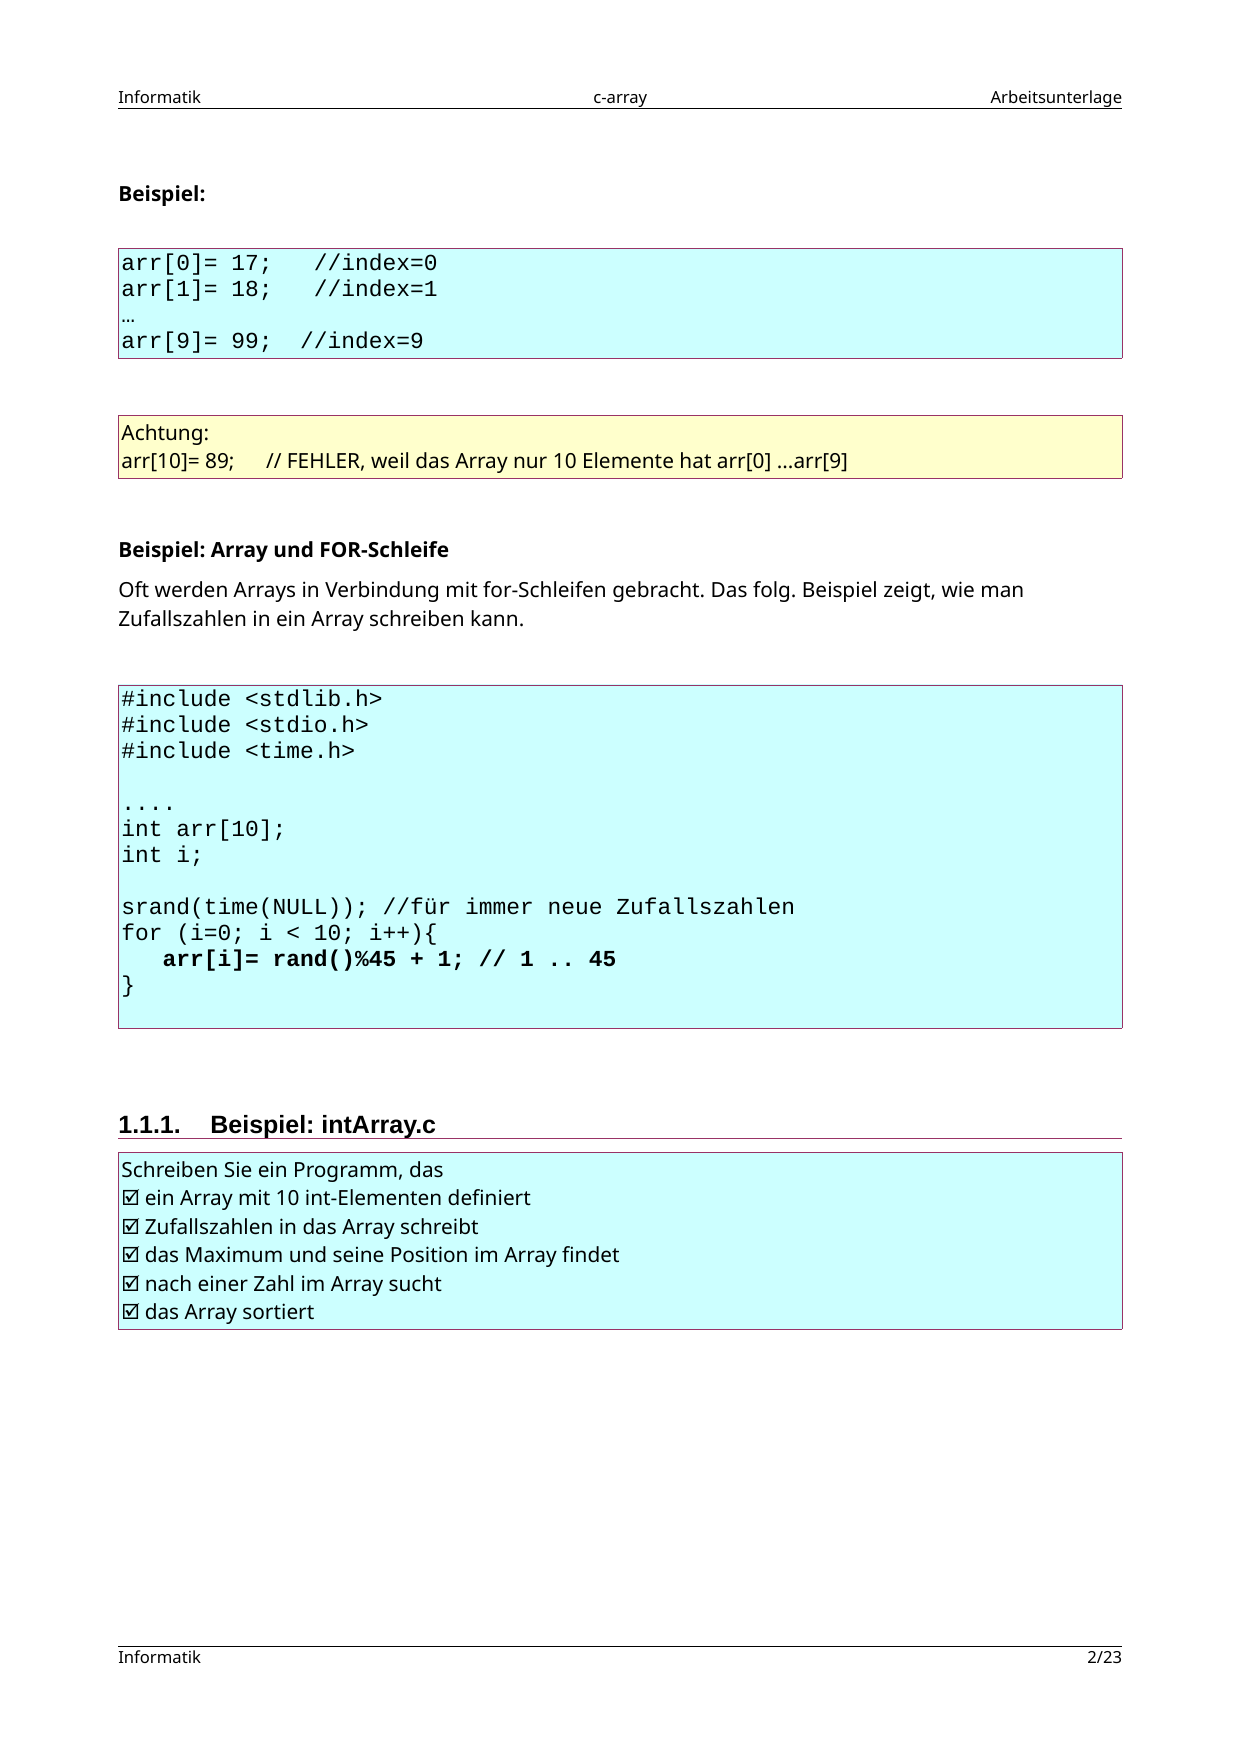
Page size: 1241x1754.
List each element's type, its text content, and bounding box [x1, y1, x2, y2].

text int arr[10]; [119, 814, 1122, 840]
text Beispiel: Array und FOR-Schleife [118, 535, 1122, 563]
text arr[0]= 17; //index=0 [119, 249, 1122, 274]
text Schreiben Sie ein Programm, das [119, 1153, 1122, 1180]
text arr[1]= 18; //index=1 [119, 274, 1122, 300]
text #include <stdio.h> [119, 711, 1122, 736]
text } [119, 970, 1122, 996]
subtitle Beispiel: intArray.c [118, 1110, 1122, 1138]
text .... [119, 788, 1122, 814]
text arr[9]= 99; //index=9 [119, 326, 1122, 358]
list das Array sortiert [119, 1294, 1122, 1329]
text int i; [119, 840, 1122, 866]
text Beispiel: [118, 179, 1122, 207]
list nach einer Zahl im Array sucht [119, 1266, 1122, 1294]
text #include <time.h> [119, 736, 1122, 762]
list ein Array mit 10 int-Elementen definiert [119, 1180, 1122, 1209]
text arr[10]= 89; // FEHLER, weil das Array nur 10 Elemente hat arr[0] ...arr[9] [119, 443, 1122, 478]
text for (i=0; i < 10; i++){ [119, 918, 1122, 944]
text Oft werden Arrays in Verbindung mit for-Schleifen gebracht. Das folg. Beispiel zeigt, wie man Zufallszahlen in ein Array schreiben kann. [118, 576, 1122, 632]
text arr[i]= rand()%45 + 1; // 1 .. 45 [119, 944, 1122, 970]
list das Maximum und seine Position im Array findet [119, 1237, 1122, 1266]
text #include <stdlib.h> [119, 686, 1122, 711]
text srand(time(NULL)); //für immer neue Zufallszahlen [119, 892, 1122, 918]
text … [119, 300, 1122, 326]
text Achtung: [119, 416, 1122, 443]
list Zufallszahlen in das Array schreibt [119, 1209, 1122, 1237]
